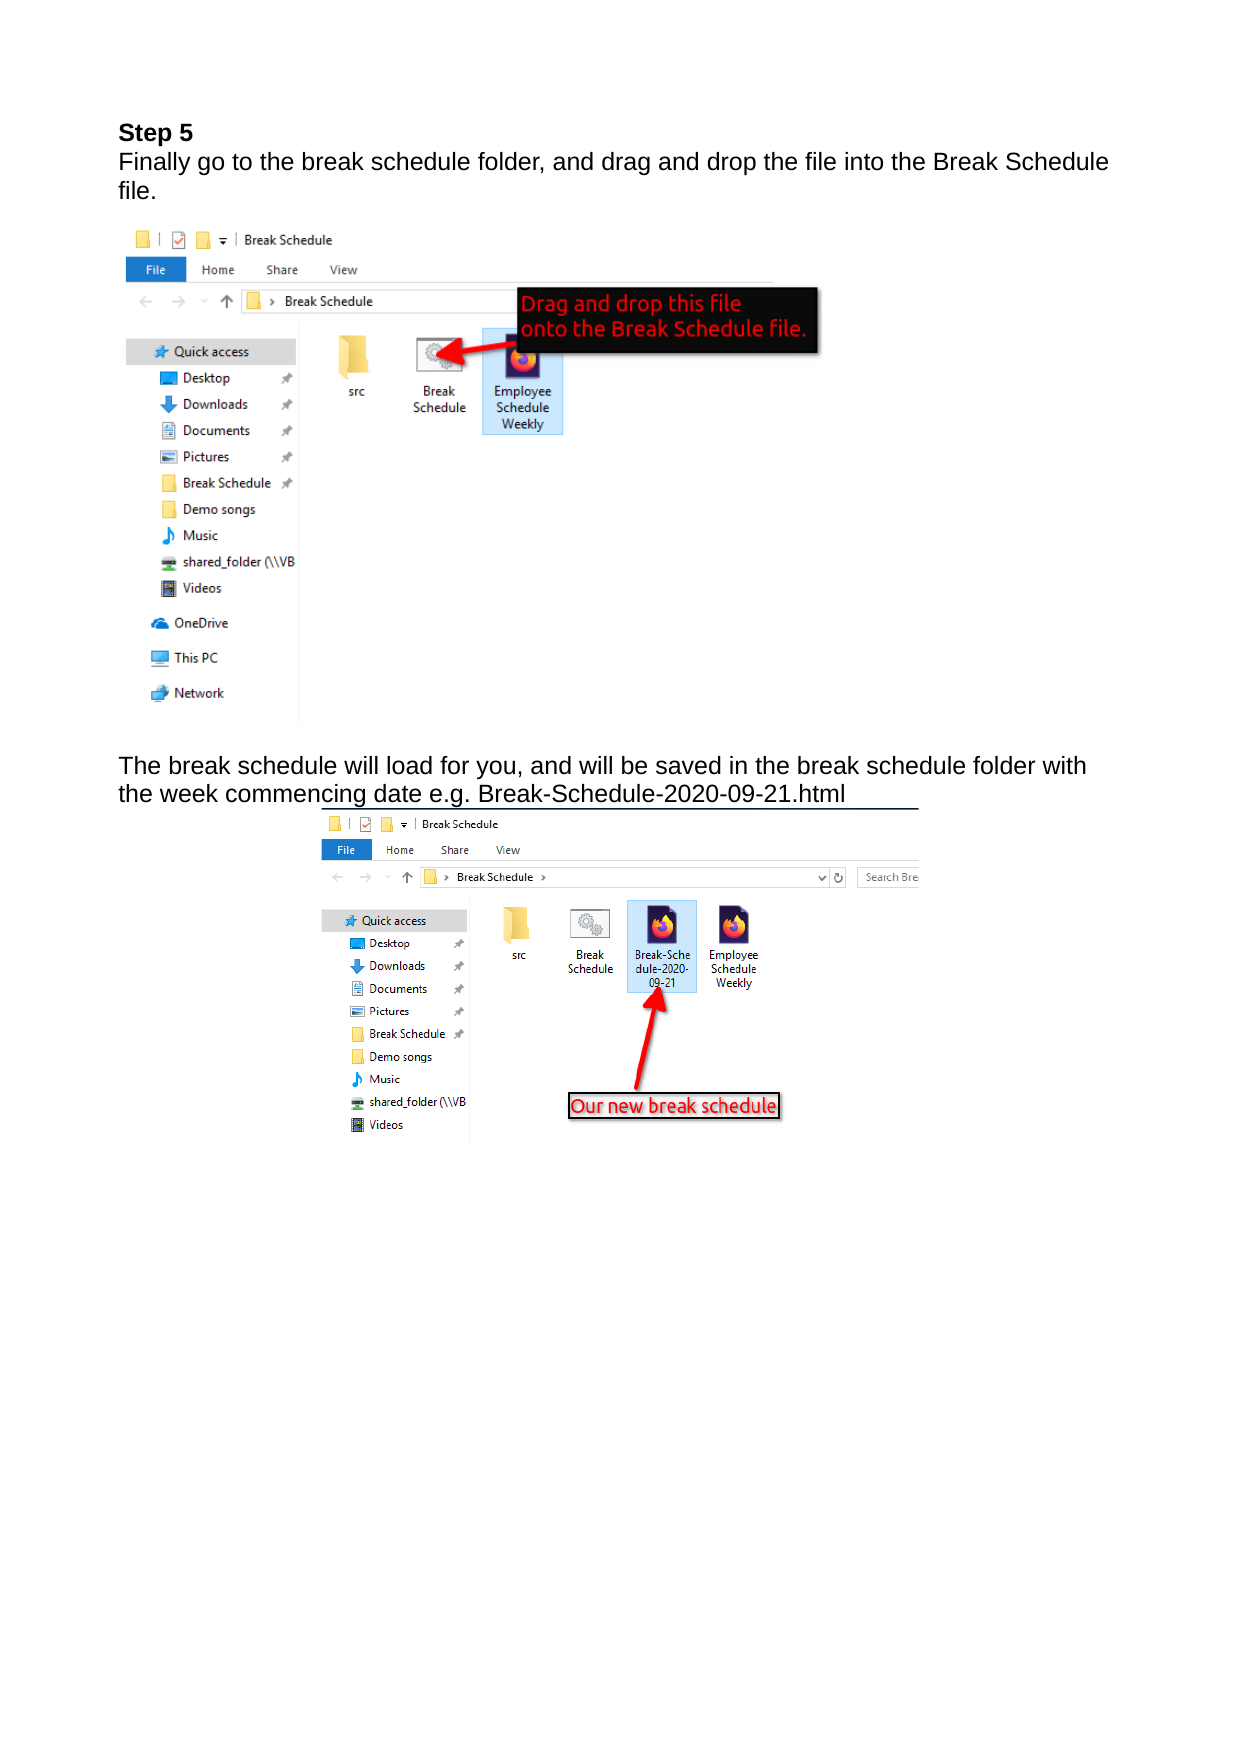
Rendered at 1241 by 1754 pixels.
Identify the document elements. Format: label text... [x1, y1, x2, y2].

text Finally go to the break schedule folder, and drag and drop the file into the Break Schedule file. [118, 147, 1122, 204]
picture [321, 808, 919, 1147]
picture [125, 225, 823, 724]
text Step 5 [118, 118, 1122, 147]
text The break schedule will load for you, and will be saved in the break schedule folder with the week commencing date e.g. Break-Schedule-2020-09-21.html [118, 751, 1122, 808]
